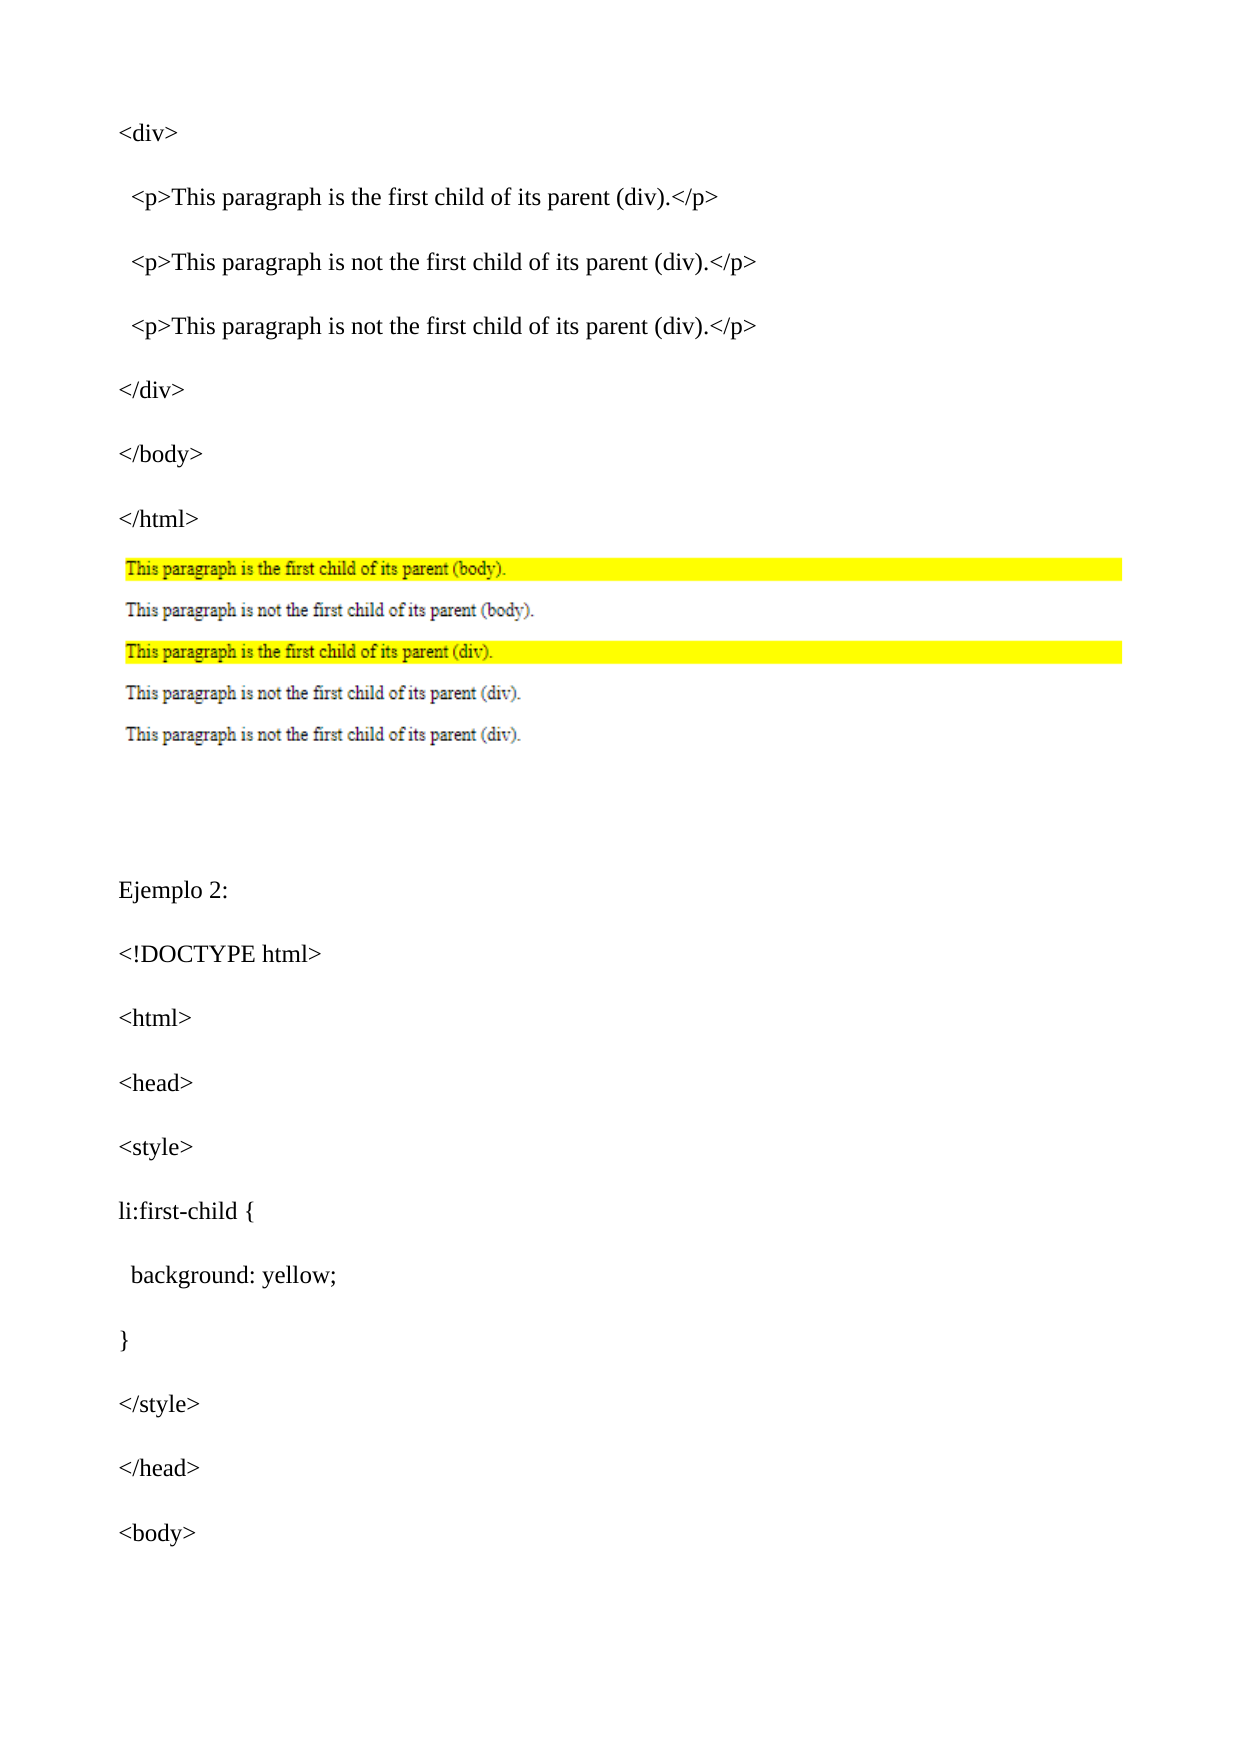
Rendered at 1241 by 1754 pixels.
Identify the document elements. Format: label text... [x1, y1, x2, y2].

text li:first-child { [118, 1196, 1122, 1225]
text background: yellow; [118, 1261, 1122, 1289]
text <head> [118, 1068, 1122, 1096]
text </html> [118, 504, 1122, 532]
text <body> [118, 1518, 1122, 1546]
text <!DOCTYPE html> [118, 939, 1122, 968]
text <style> [118, 1132, 1122, 1161]
text </div> [118, 375, 1122, 404]
text </head> [118, 1453, 1122, 1482]
text <p>This paragraph is not the first child of its parent (div).</p> [118, 311, 1122, 340]
text <html> [118, 1003, 1122, 1032]
text Ejemplo 2: [118, 875, 1122, 904]
text </body> [118, 439, 1122, 468]
text } [118, 1325, 1122, 1353]
text <div> [118, 118, 1122, 147]
text <p>This paragraph is not the first child of its parent (div).</p> [118, 247, 1122, 275]
text <p>This paragraph is the first child of its parent (div).</p> [118, 182, 1122, 211]
text </style> [118, 1389, 1122, 1418]
picture [118, 552, 1123, 807]
